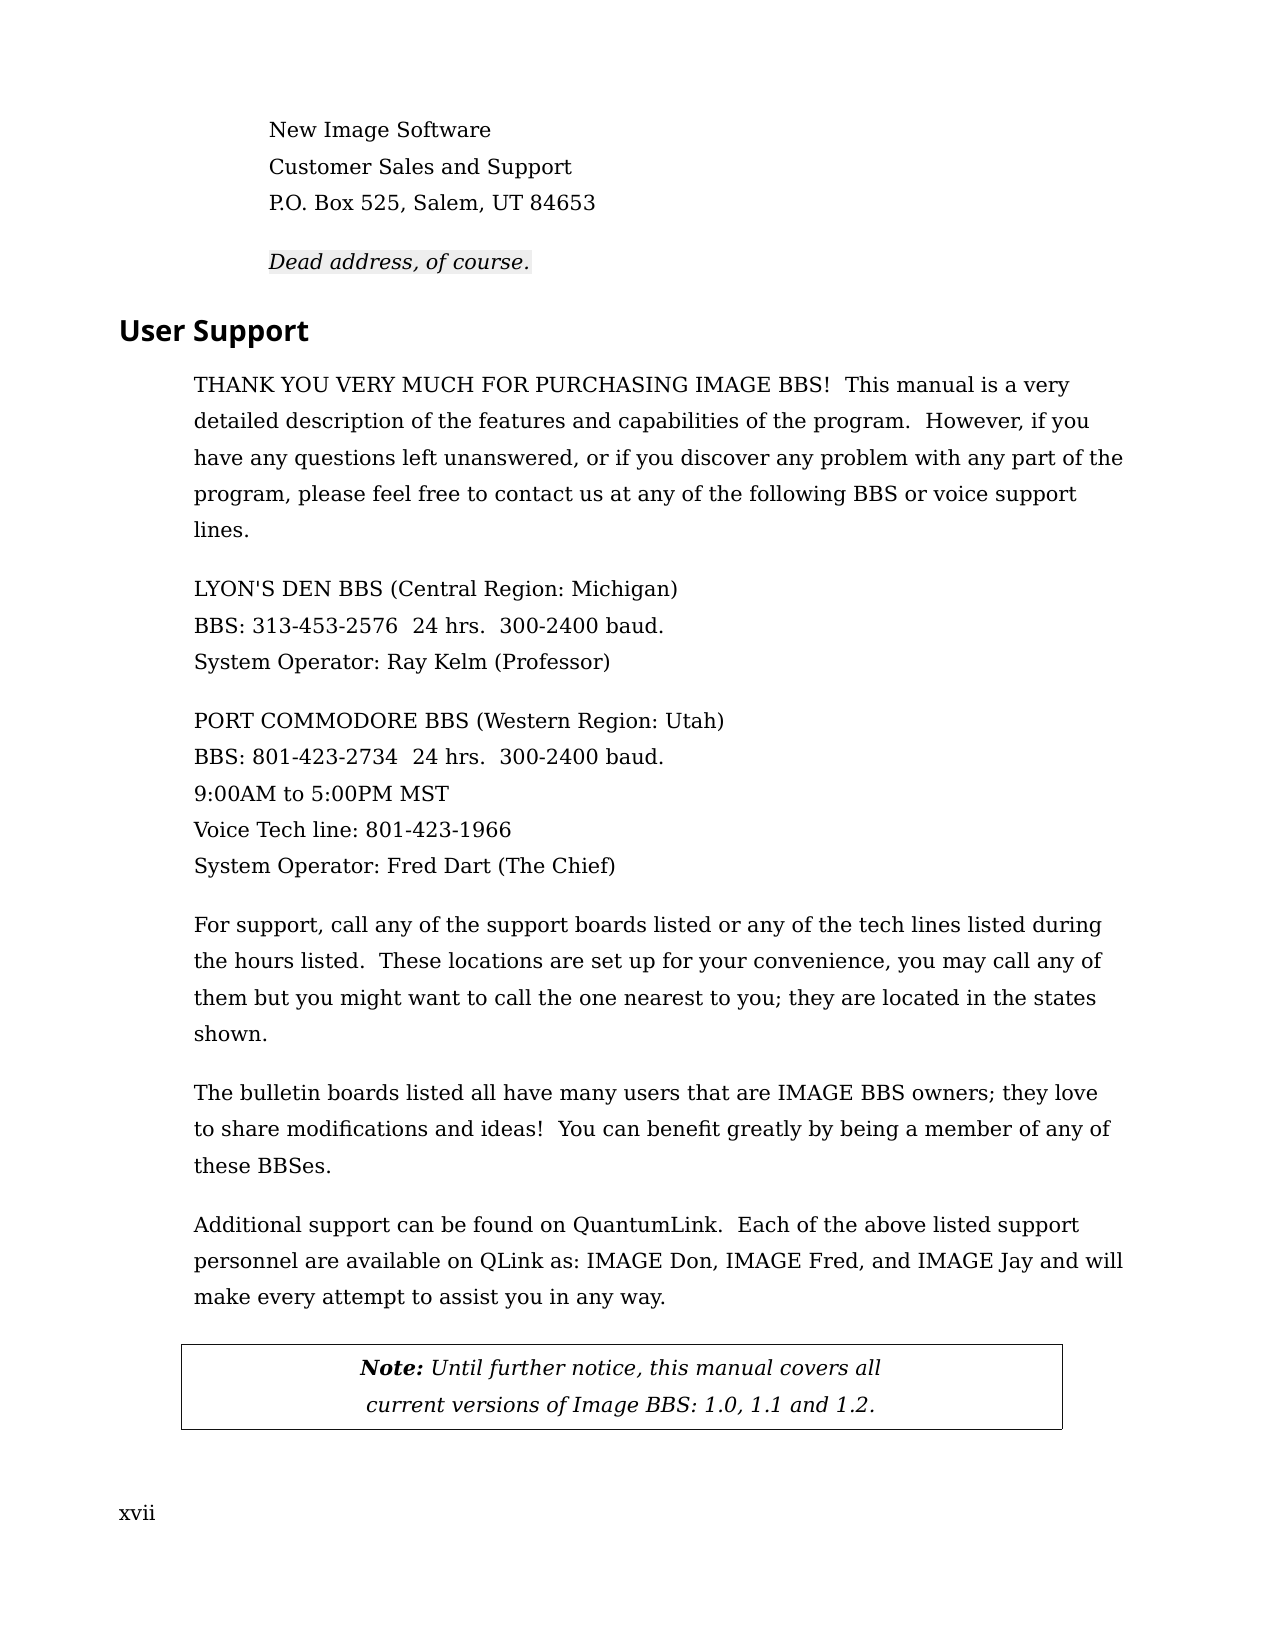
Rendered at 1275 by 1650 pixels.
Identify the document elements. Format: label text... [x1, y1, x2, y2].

text LYON'S DEN BBS (Central Region: Michigan) BBS: 313-453-2576 24 hrs. 300-2400 baud. System Operator: Ray Kelm (Professor) [193, 577, 1125, 674]
text Note: Until further notice, this manual covers all current versions of Image BBS: 1.0, 1.1 and 1.2. [182, 1345, 1062, 1429]
subtitle User Support [309, 310, 1125, 349]
text For support, call any of the support boards listed or any of the tech lines listed during the hours listed. These locations are set up for your convenience, you may call any of them but you might want to call the one nearest to you; they are located in the states shown. [193, 913, 1125, 1046]
subtitle New Image Software Customer Sales and Support P.O. Box 525, Salem, UT 84653 [268, 118, 1012, 216]
text Dead address, of course. [532, 250, 1012, 274]
text Additional support can be found on QuantumLink. Each of the above listed support personnel are available on QLink as: IMAGE Don, IMAGE Fred, and IMAGE Jay and will make every attempt to assist you in any way. [193, 1213, 1125, 1309]
text PORT COMMODORE BBS (Western Region: Utah) BBS: 801-423-2734 24 hrs. 300-2400 baud. 9:00AM to 5:00PM MST Voice Tech line: 801-423-1966 System Operator: Fred Dart (The Chief) [193, 709, 1125, 878]
text The bulletin boards listed all have many users that are IMAGE BBS owners; they love to share modifications and ideas! You can benefit greatly by being a member of any of these BBSes. [193, 1081, 1125, 1178]
text THANK YOU VERY MUCH FOR PURCHASING IMAGE BBS! This manual is a very detailed description of the features and capabilities of the program. However, if you have any questions left unanswered, or if you discover any problem with any part of the program, please feel free to contact us at any of the following BBS or voice support lines. [193, 373, 1125, 543]
